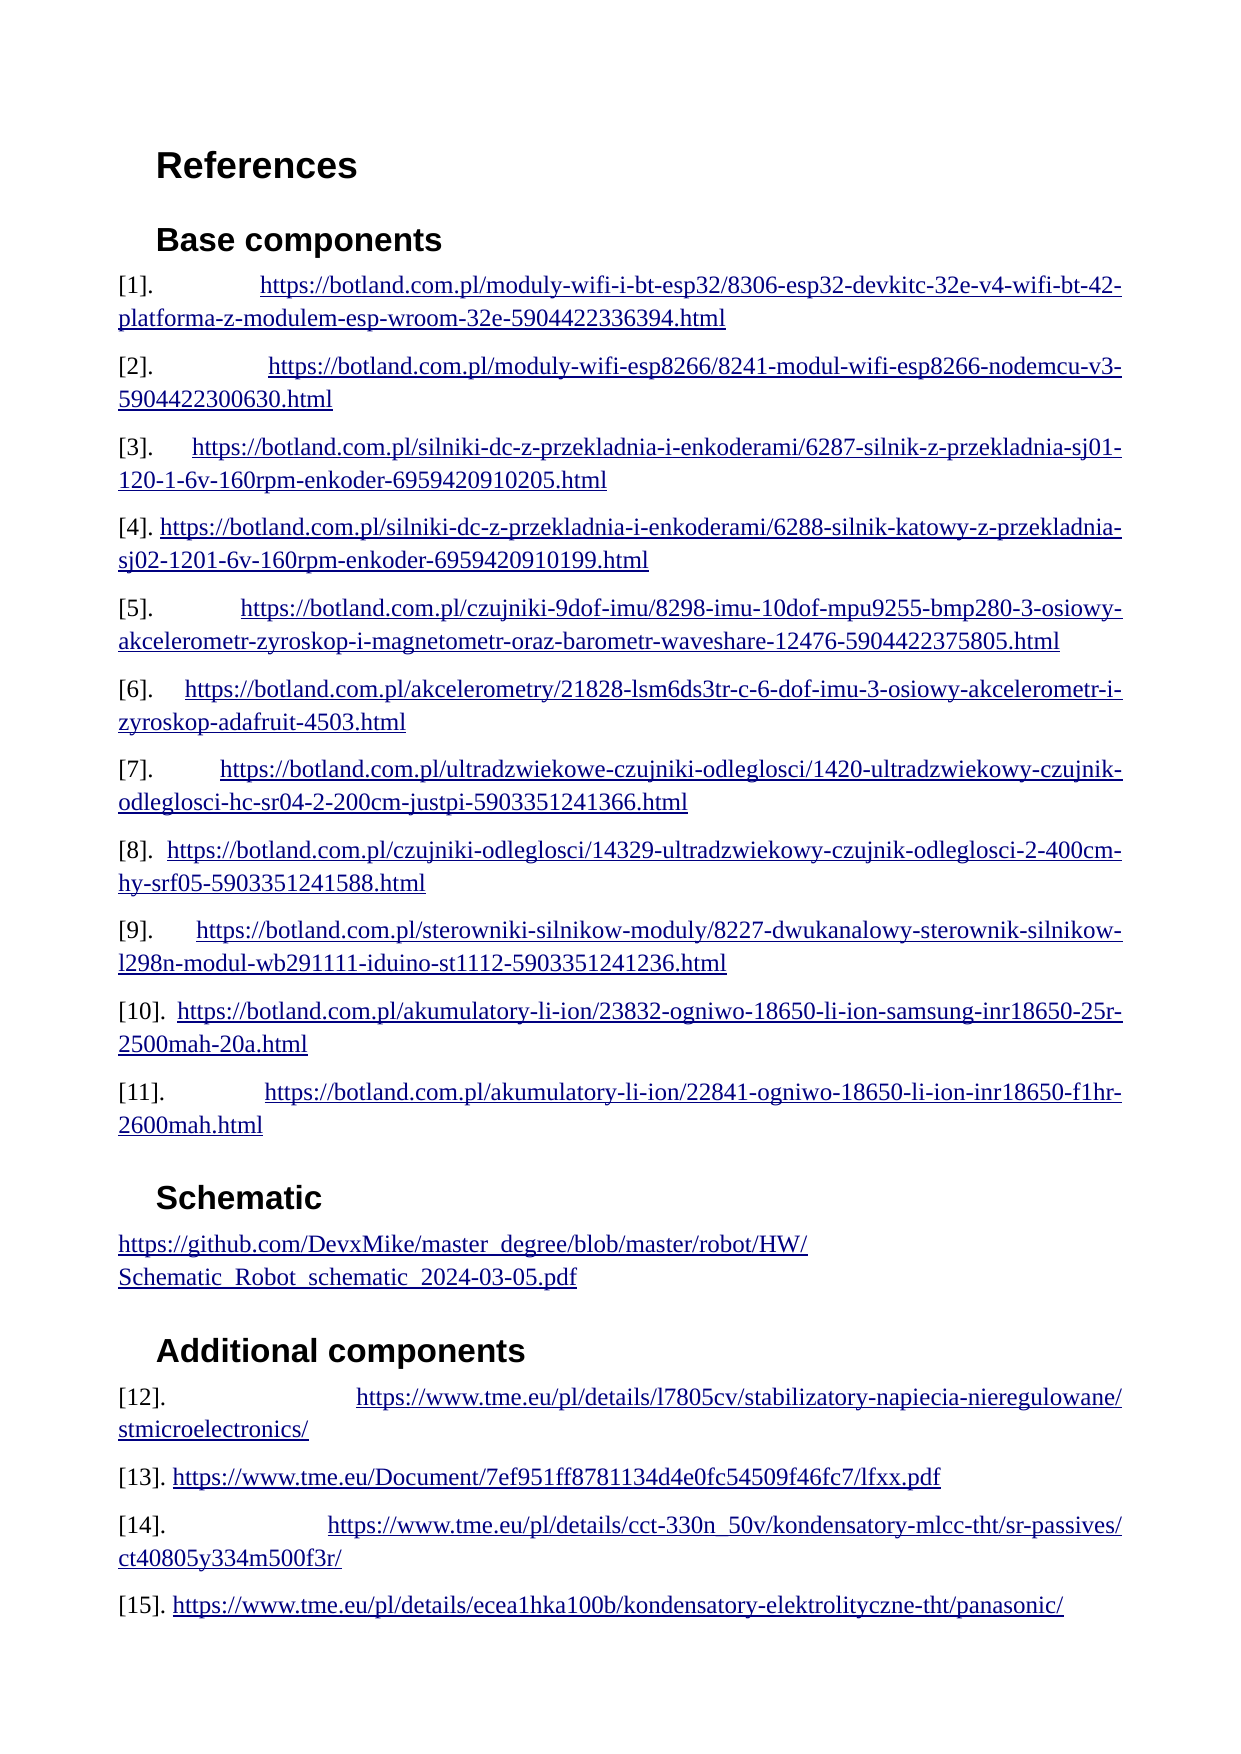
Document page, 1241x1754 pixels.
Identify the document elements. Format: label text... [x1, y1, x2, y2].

text [10]. https://botland.com.pl/akumulatory-li-ion/23832-ogniwo-18650-li-ion-samsung-inr18650-25r-2500mah-20a.html [118, 996, 1122, 1058]
text [11]. https://botland.com.pl/akumulatory-li-ion/22841-ogniwo-18650-li-ion-inr18650-f1hr-2600mah.html [118, 1077, 1122, 1138]
text [8]. https://botland.com.pl/czujniki-odleglosci/14329-ultradzwiekowy-czujnik-odleglosci-2-400cm-hy-srf05-5903351241588.html [118, 835, 1122, 897]
subtitle Base components [156, 219, 1122, 258]
text [14]. https://www.tme.eu/pl/details/cct-330n_50v/kondensatory-mlcc-tht/sr-passives/ct40805y334m500f3r/ [118, 1510, 1122, 1572]
text [9]. https://botland.com.pl/sterowniki-silnikow-moduly/8227-dwukanalowy-sterownik-silnikow-l298n-modul-wb291111-iduino-st1112-5903351241236.html [118, 916, 1122, 977]
subtitle Schematic [156, 1178, 1122, 1217]
text [12]. https://www.tme.eu/pl/details/l7805cv/stabilizatory-napiecia-nieregulowane/stmicroelectronics/ [118, 1382, 1122, 1443]
text [7]. https://botland.com.pl/ultradzwiekowe-czujniki-odleglosci/1420-ultradzwiekowy-czujnik-odleglosci-hc-sr04-2-200cm-justpi-5903351241366.html [118, 754, 1122, 816]
text [15]. https://www.tme.eu/pl/details/ecea1hka100b/kondensatory-elektrolityczne-tht/panasonic/ [118, 1590, 1122, 1619]
text [13]. https://www.tme.eu/Document/7ef951ff8781134d4e0fc54509f46fc7/lfxx.pdf [118, 1462, 1122, 1491]
text [4]. https://botland.com.pl/silniki-dc-z-przekladnia-i-enkoderami/6288-silnik-katowy-z-przekladnia-sj02-1201-6v-160rpm-enkoder-6959420910199.html [118, 512, 1122, 574]
text [5]. https://botland.com.pl/czujniki-9dof-imu/8298-imu-10dof-mpu9255-bmp280-3-osiowy-akcelerometr-zyroskop-i-magnetometr-oraz-barometr-waveshare-12476-5904422375805.html [118, 593, 1122, 655]
text [1]. https://botland.com.pl/moduly-wifi-i-bt-esp32/8306-esp32-devkitc-32e-v4-wifi-bt-42-platforma-z-modulem-esp-wroom-32e-5904422336394.html [118, 271, 1122, 332]
text [3]. https://botland.com.pl/silniki-dc-z-przekladnia-i-enkoderami/6287-silnik-z-przekladnia-sj01-120-1-6v-160rpm-enkoder-6959420910205.html [118, 432, 1122, 493]
text [6]. https://botland.com.pl/akcelerometry/21828-lsm6ds3tr-c-6-dof-imu-3-osiowy-akcelerometr-i-zyroskop-adafruit-4503.html [118, 674, 1122, 735]
subtitle References [156, 143, 1122, 186]
text [2]. https://botland.com.pl/moduly-wifi-esp8266/8241-modul-wifi-esp8266-nodemcu-v3-5904422300630.html [118, 351, 1122, 413]
text https://github.com/DevxMike/master_degree/blob/master/robot/HW/Schematic_Robot_schematic_2024-03-05.pdf [118, 1229, 1122, 1291]
subtitle Additional components [156, 1331, 1122, 1369]
